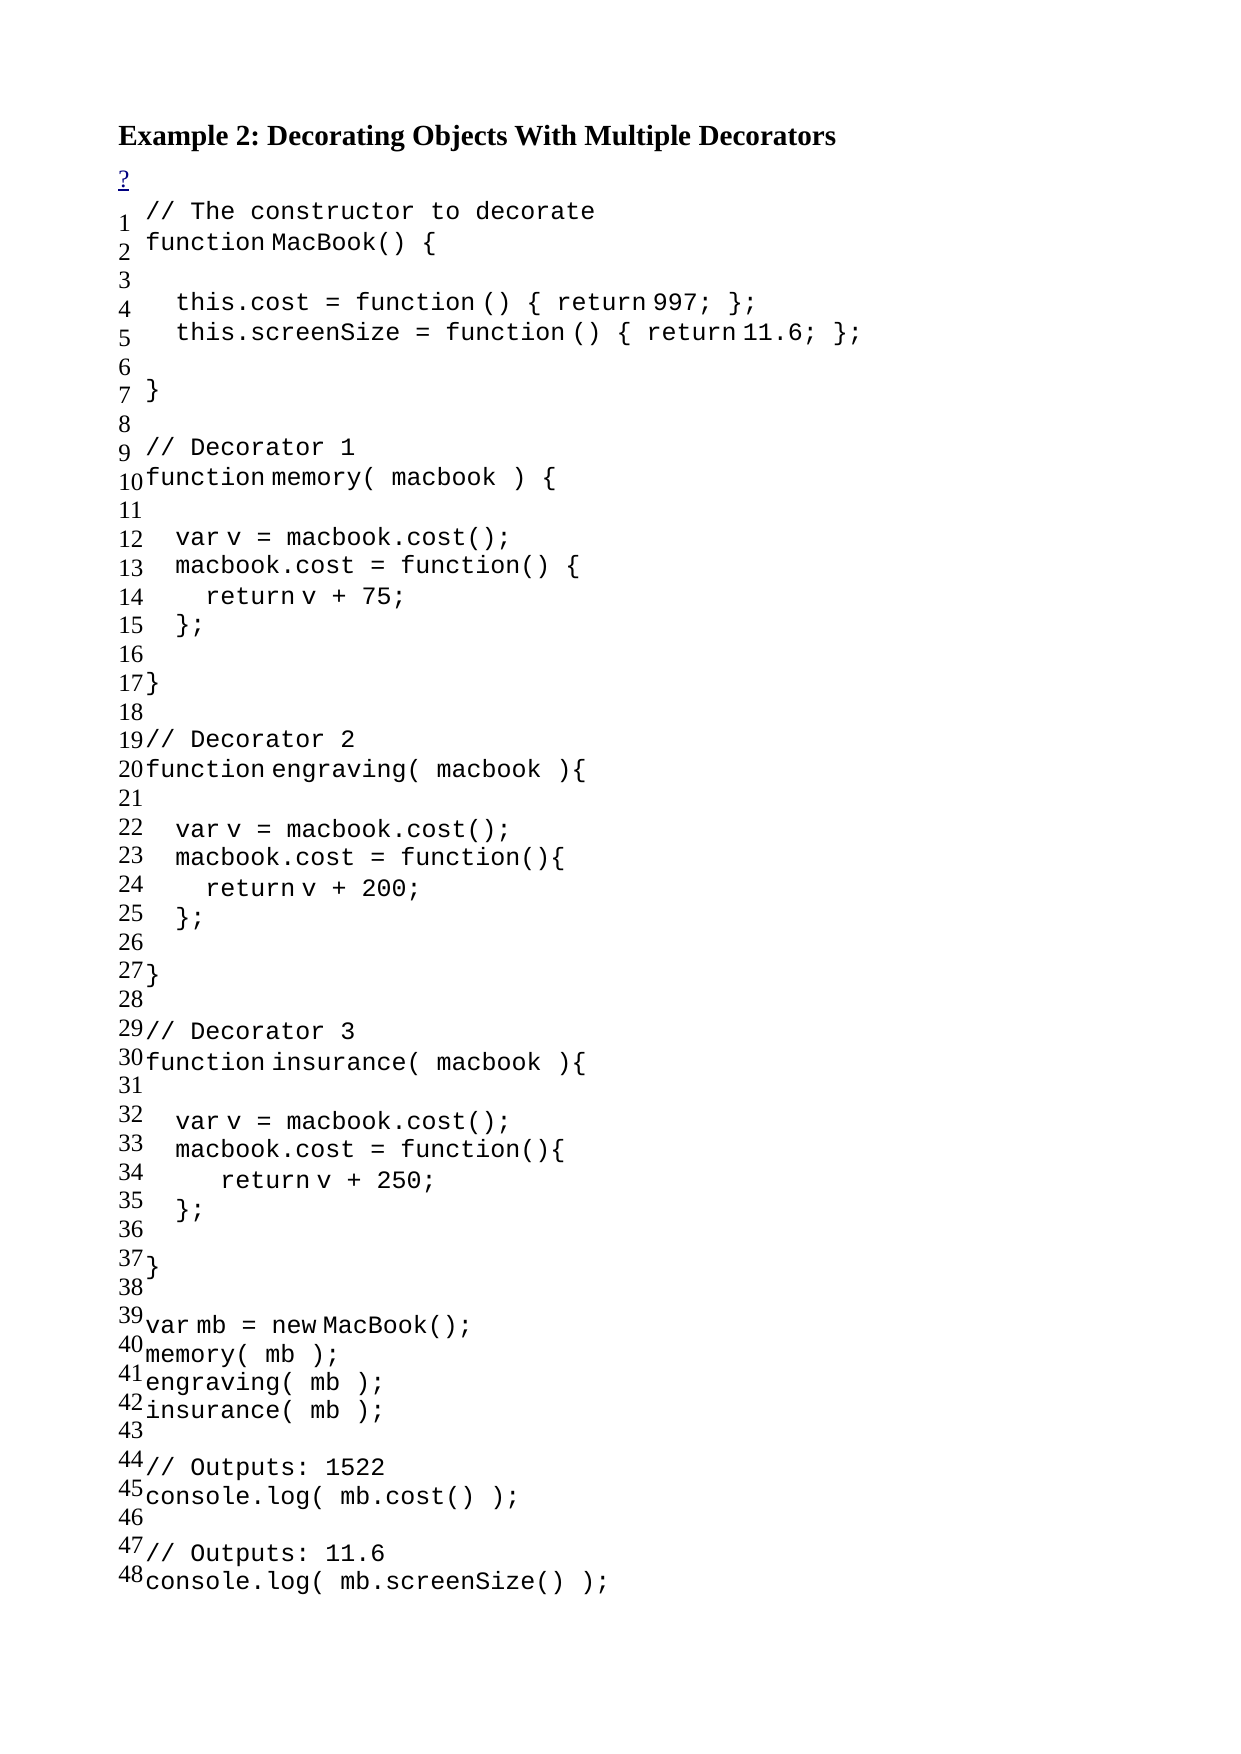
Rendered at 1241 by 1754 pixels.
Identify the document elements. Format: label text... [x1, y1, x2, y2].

table_header // The constructor to decorate function MacBook() { this.cost = function () { return 997; }; this.screenSize = function () { return 11.6; }; } // Decorator 1 function memory( macbook ) { var v = macbook.cost(); macbook.cost = function() { return v + 75; }; } // Decorator 2 function engraving( macbook ){ var v = macbook.cost(); macbook.cost = function(){ return v + 200; }; } // Decorator 3 function insurance( macbook ){ var v = macbook.cost(); macbook.cost = function(){ return v + 250; }; } var mb = new MacBook(); memory( mb ); engraving( mb ); insurance( mb ); // Outputs: 1522 console.log( mb.cost() ); // Outputs: 11.6 console.log( mb.screenSize() ); [145, 199, 870, 1597]
text ? [118, 164, 1122, 193]
subtitle Example 2: Decorating Objects With Multiple Decorators [118, 118, 1122, 152]
table_header 1 2 3 4 5 6 7 8 9 10 11 12 13 14 15 16 17 18 19 20 21 22 23 24 25 26 27 28 29 30 31 32 33 34 35 36 37 38 39 40 41 42 43 44 45 46 47 48 [118, 199, 145, 1597]
